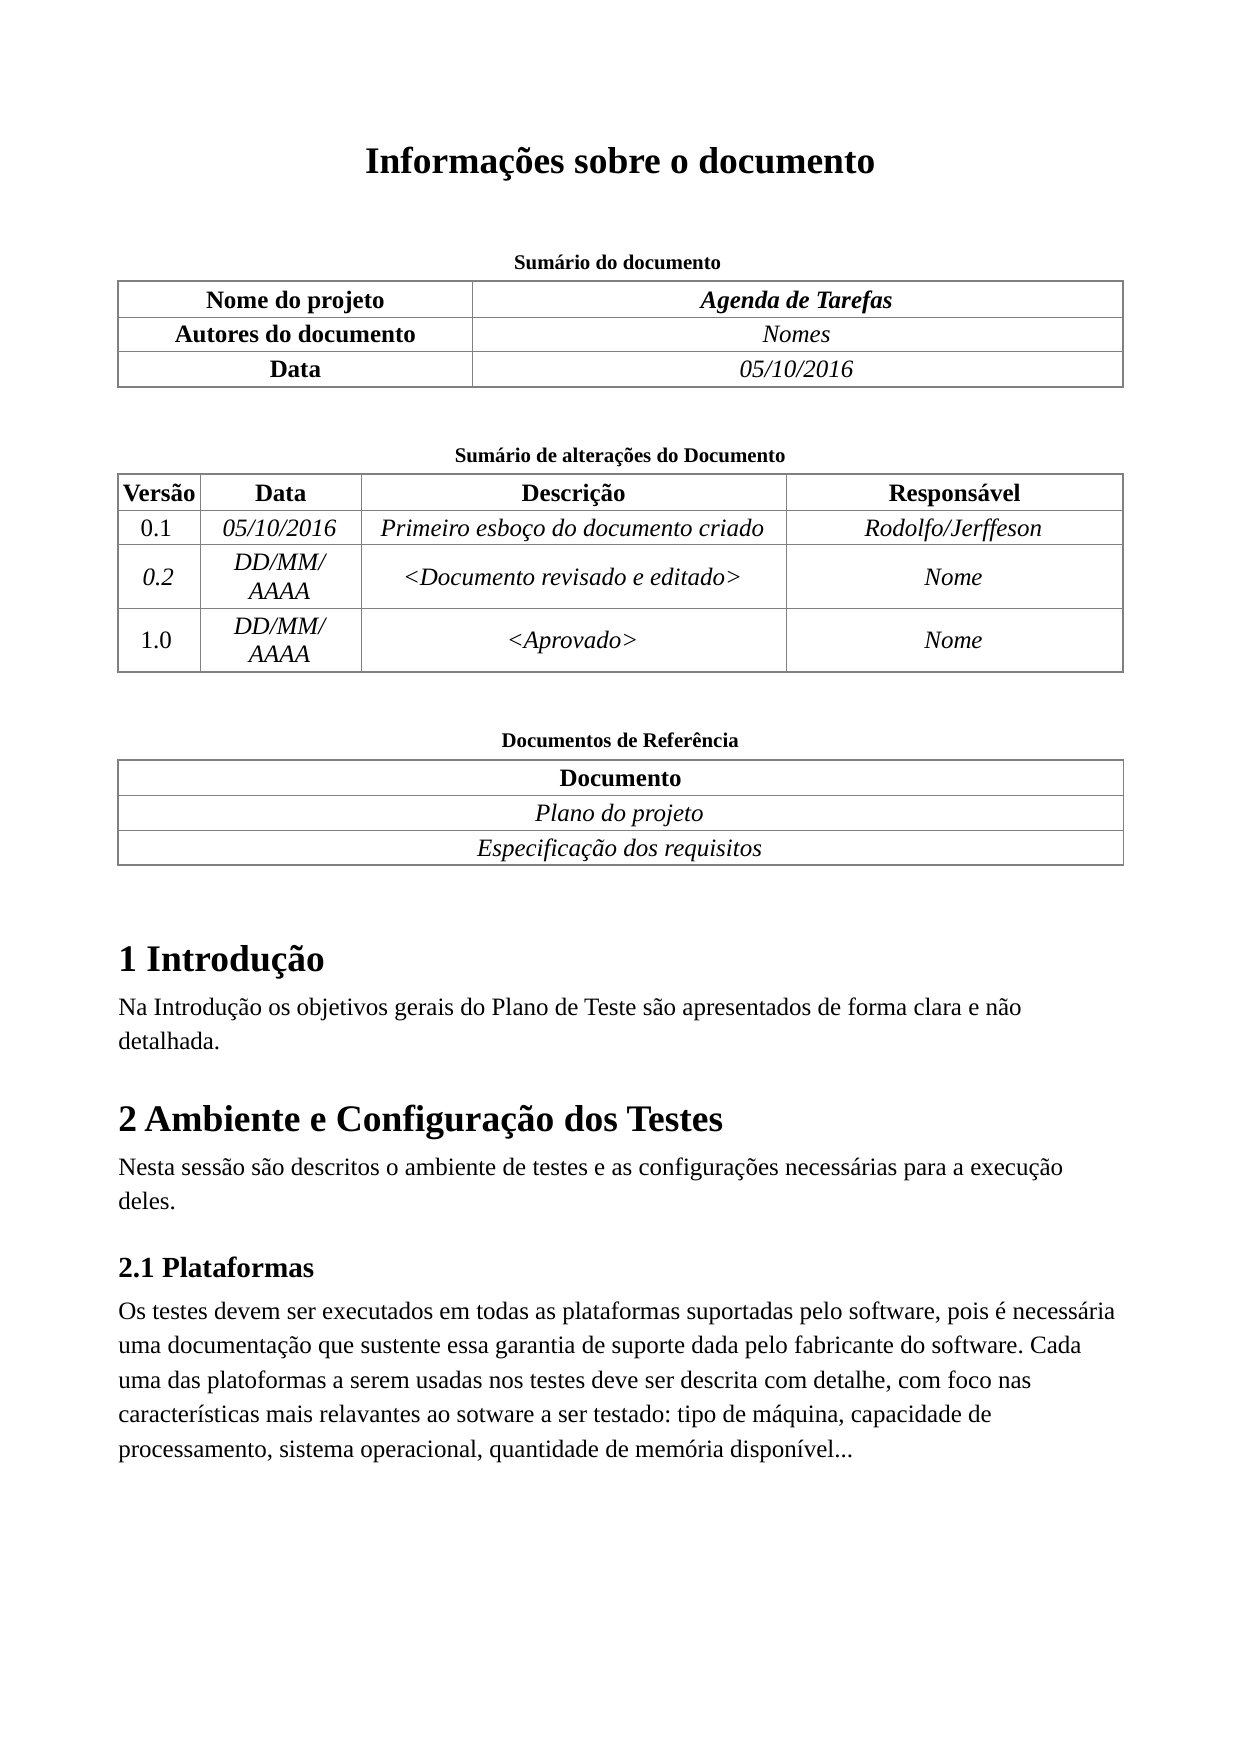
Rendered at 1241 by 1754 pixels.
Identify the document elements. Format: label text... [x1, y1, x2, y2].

table_header Data [201, 475, 361, 510]
table_cell Rodolfo/Jerffeson [787, 511, 1122, 544]
table_header Nome do projeto [119, 282, 472, 317]
subtitle Documentos de Referência [118, 728, 1122, 752]
table_cell Especificação dos requisitos [119, 831, 1123, 864]
table_cell Nome [787, 609, 1122, 671]
subtitle Sumário de alterações do Documento [118, 443, 1122, 467]
table_cell Primeiro esboço do documento criado [362, 511, 786, 544]
table_cell <Aprovado> [362, 609, 786, 671]
table_cell Nomes [473, 318, 1122, 351]
table_cell 05/10/2016 [201, 511, 361, 544]
table_cell 1.0 [119, 609, 200, 671]
subtitle 2 Ambiente e Configuração dos Testes [118, 1096, 1122, 1139]
table_cell 05/10/2016 [473, 352, 1122, 386]
table_header Documento [119, 761, 1123, 795]
table_cell DD/MM/AAAA [201, 609, 361, 671]
table_header Versão [119, 475, 200, 510]
subtitle Informações sobre o documento [118, 139, 1122, 182]
table_cell Autores do documento [119, 318, 472, 351]
table_cell Plano do projeto [119, 796, 1123, 830]
subtitle 2.1 Plataformas [118, 1250, 1122, 1283]
table_cell 0.1 [119, 511, 200, 544]
subtitle 1 Introdução [118, 936, 1122, 979]
table_cell 0.2 [119, 545, 200, 608]
table_cell DD/MM/AAAA [201, 545, 361, 608]
text Os testes devem ser executados em todas as plataformas suportadas pelo software, pois é necessária uma documentação que sustente essa garantia de suporte dada pelo fabricante do software. Cada uma das platoformas a serem usadas nos testes deve ser descrita com detalhe, com foco nas características mais relavantes ao sotware a ser testado: tipo de máquina, capacidade de processamento, sistema operacional, quantidade de memória disponível... [118, 1296, 1122, 1462]
table_header Descrição [362, 475, 786, 510]
text Nesta sessão são descritos o ambiente de testes e as configurações necessárias para a execução deles. [118, 1152, 1122, 1215]
text Na Introdução os objetivos gerais do Plano de Teste são apresentados de forma clara e não detalhada. [118, 992, 1122, 1055]
table_header Agenda de Tarefas [473, 282, 1122, 317]
table_cell <Documento revisado e editado> [362, 545, 786, 608]
table_cell Nome [787, 545, 1122, 608]
subtitle Sumário do documento [118, 250, 1122, 274]
table_header Responsável [787, 475, 1122, 510]
table_cell Data [119, 352, 472, 386]
